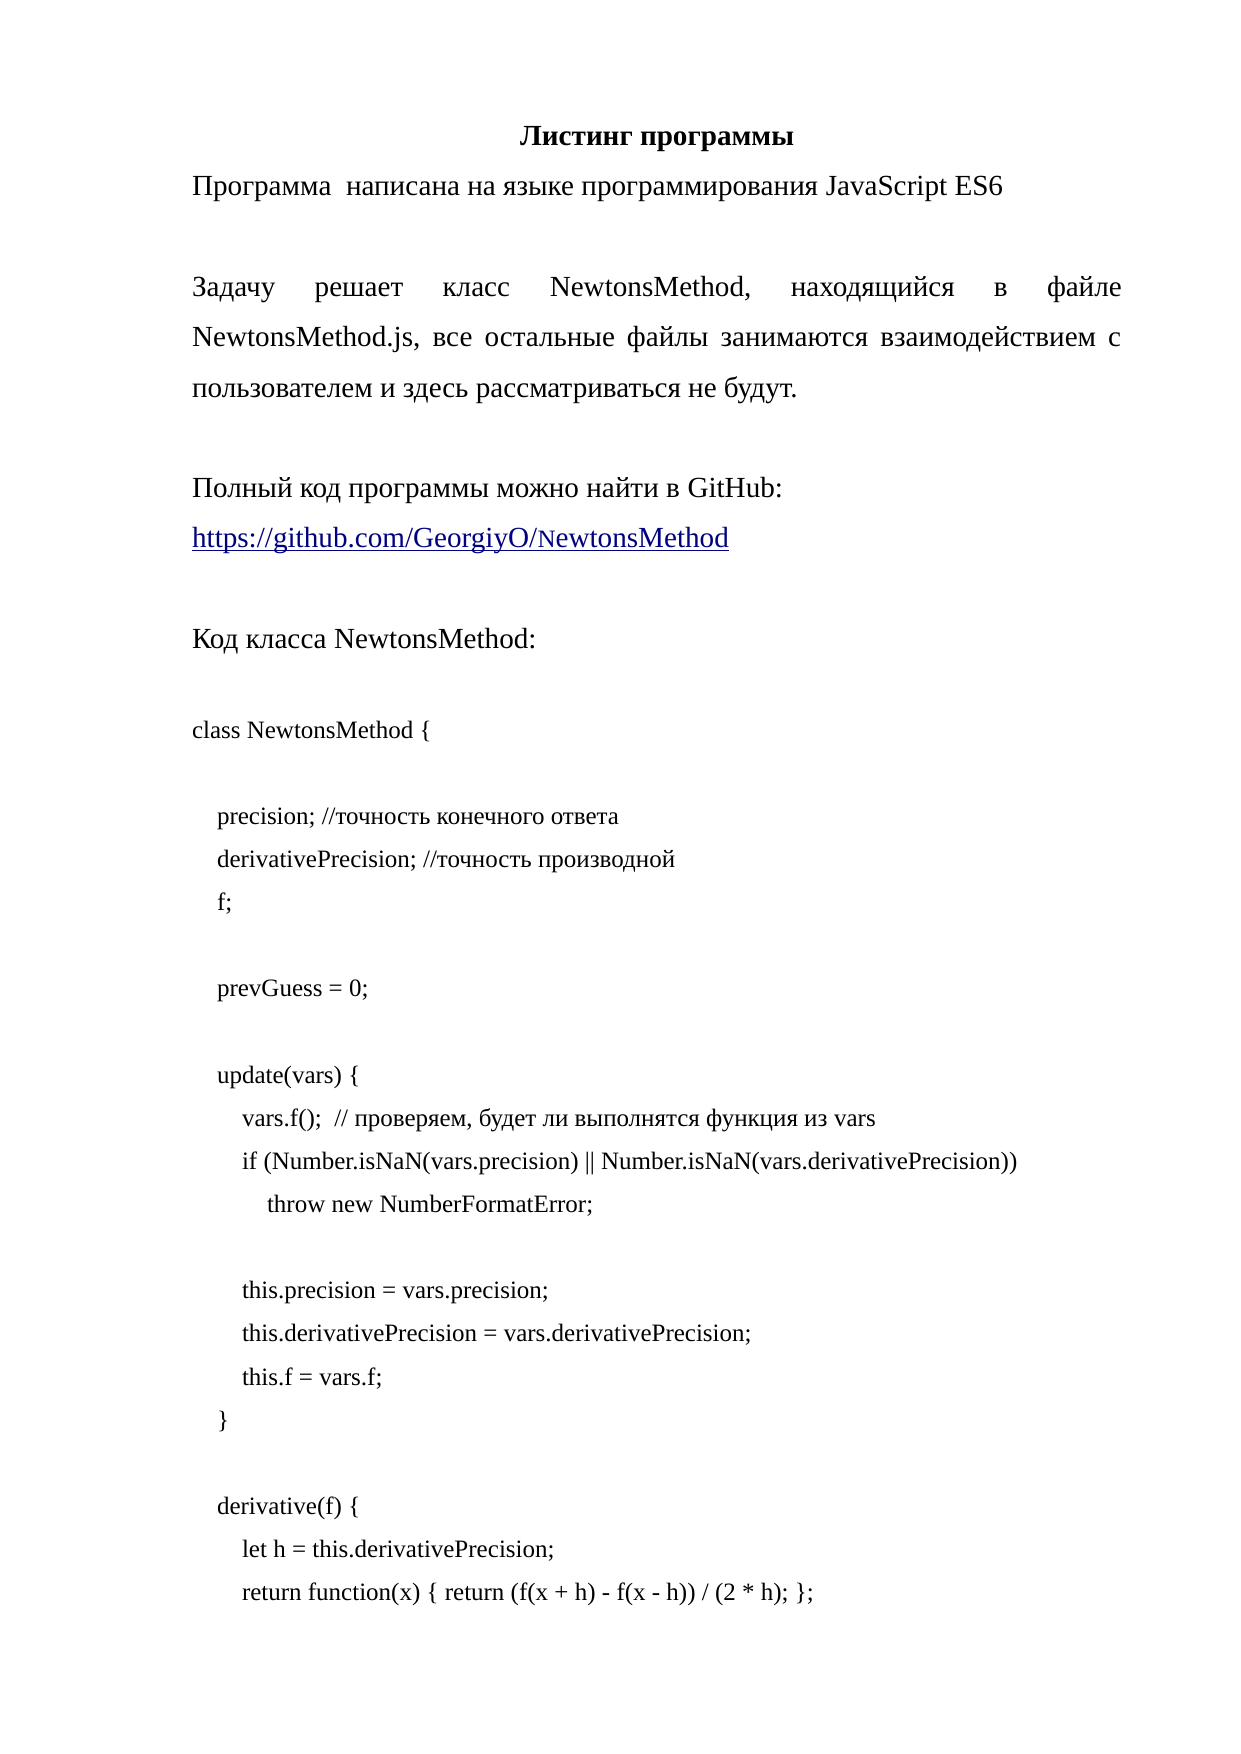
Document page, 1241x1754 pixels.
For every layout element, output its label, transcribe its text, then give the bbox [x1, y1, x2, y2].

text if (Number.isNaN(vars.precision) || Number.isNaN(vars.derivativePrecision)) [192, 1146, 1122, 1175]
text Код класса NewtonsMethod: [192, 621, 1122, 655]
text Программа написана на языке программирования JavaScript ES6 [192, 168, 1122, 202]
text https://github.com/GeorgiyO/NewtonsMethod [192, 521, 1122, 554]
text f; [192, 887, 1122, 916]
text } [192, 1405, 1122, 1433]
text throw new NumberFormatError; [192, 1189, 1122, 1218]
text Полный код программы можно найти в GitHub: [192, 470, 1122, 504]
text vars.f(); // проверяем, будет ли выполнятся функция из vars [192, 1103, 1122, 1132]
text precision; //точность конечного ответа [192, 801, 1122, 830]
text this.f = vars.f; [192, 1362, 1122, 1390]
text this.precision = vars.precision; [192, 1275, 1122, 1304]
text return function(x) { return (f(x + h) - f(x - h)) / (2 * h); }; [192, 1577, 1122, 1606]
text let h = this.derivativePrecision; [192, 1534, 1122, 1563]
text Листинг программы [192, 118, 1122, 152]
text derivative(f) { [192, 1491, 1122, 1520]
text prevGuess = 0; [192, 973, 1122, 1002]
text derivativePrecision; //точность производной [192, 844, 1122, 873]
text class NewtonsMethod { [192, 715, 1122, 743]
text Задачу решает класс NewtonsMethod, находящийся в файле NewtonsMethod.js, все остальные файлы занимаются взаимодействием с пользователем и здесь рассматриваться не будут. [192, 269, 1122, 403]
text update(vars) { [192, 1060, 1122, 1088]
text this.derivativePrecision = vars.derivativePrecision; [192, 1318, 1122, 1347]
